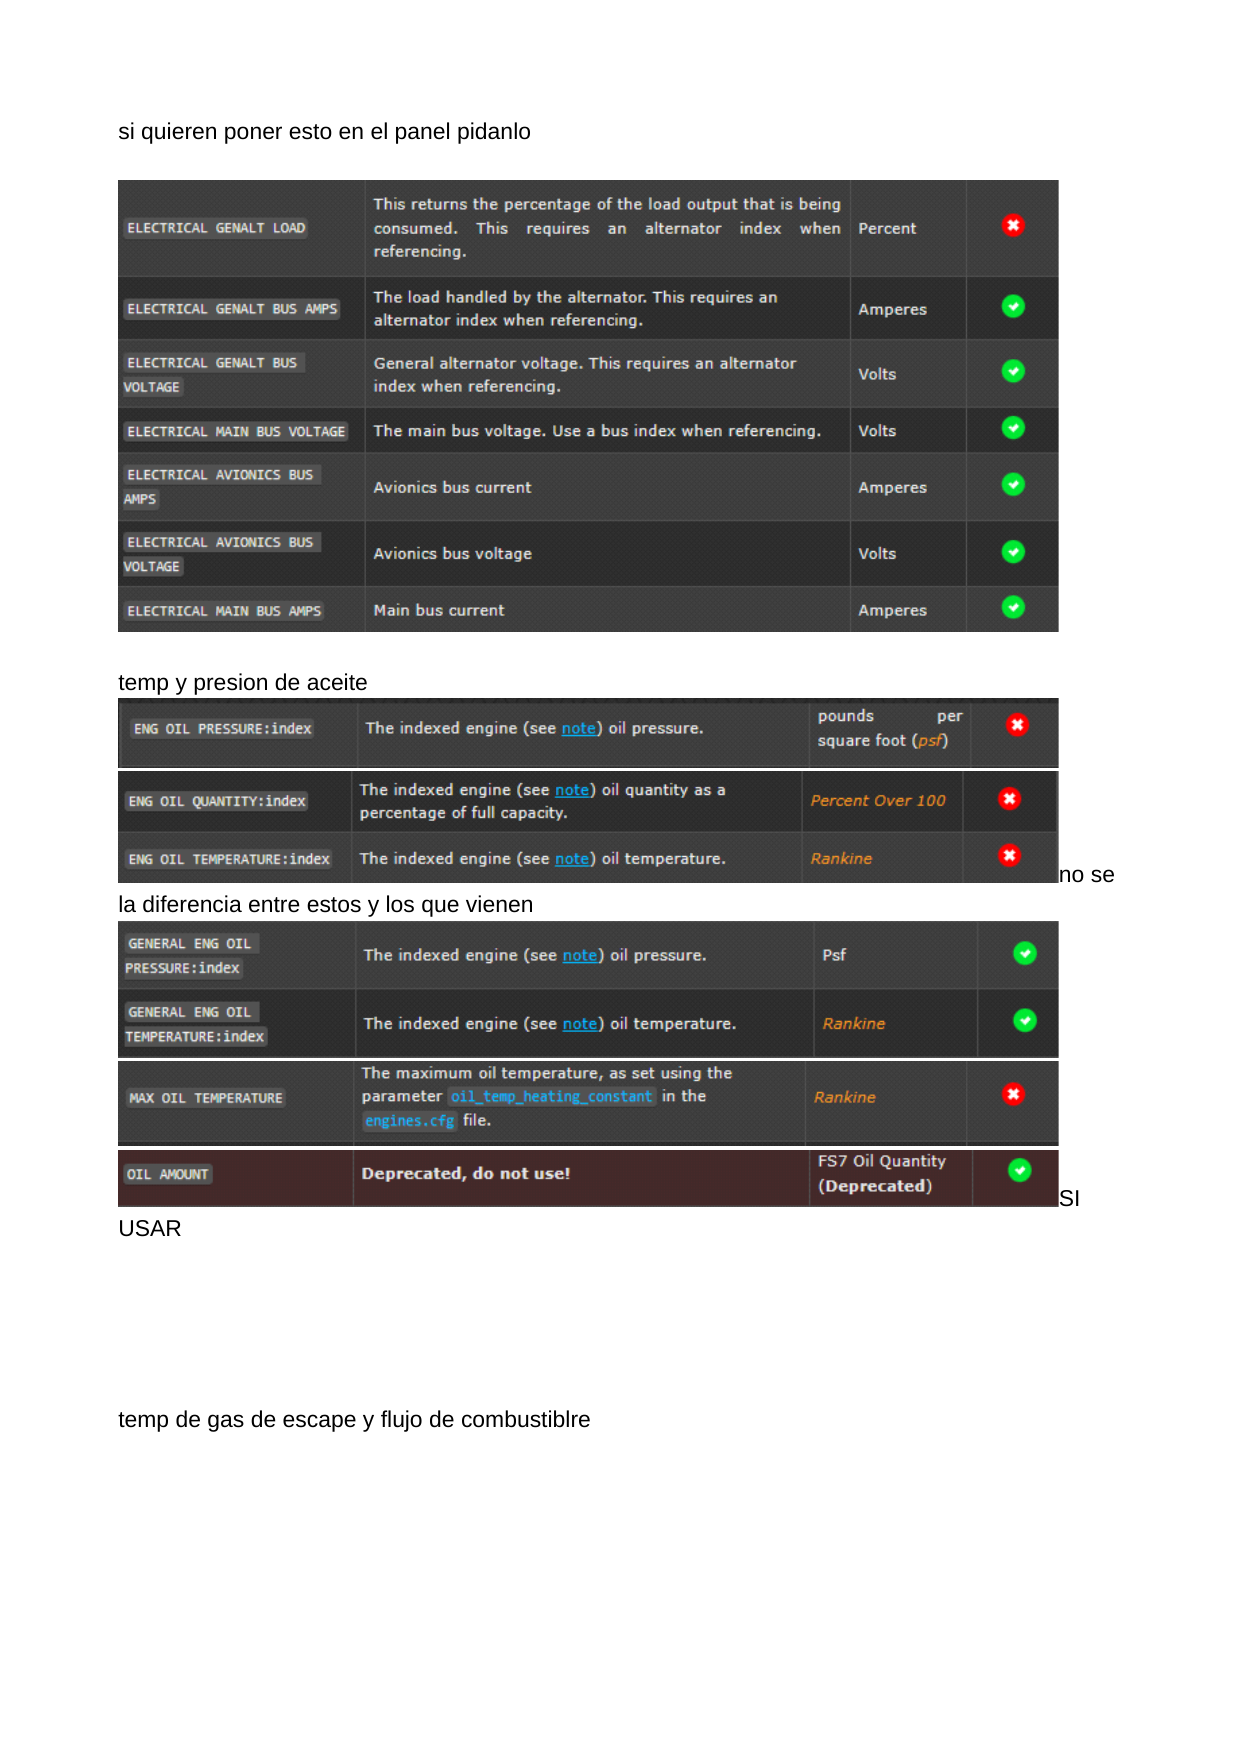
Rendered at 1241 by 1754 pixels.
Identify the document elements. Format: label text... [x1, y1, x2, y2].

text temp de gas de escape y flujo de combustiblre [118, 1406, 1122, 1433]
text si quieren poner esto en el panel pidanlo [118, 118, 1122, 144]
text SI USAR [118, 1150, 1122, 1241]
text no se la diferencia entre estos y los que vienen [118, 699, 1122, 918]
text temp y presion de aceite [118, 668, 1122, 695]
